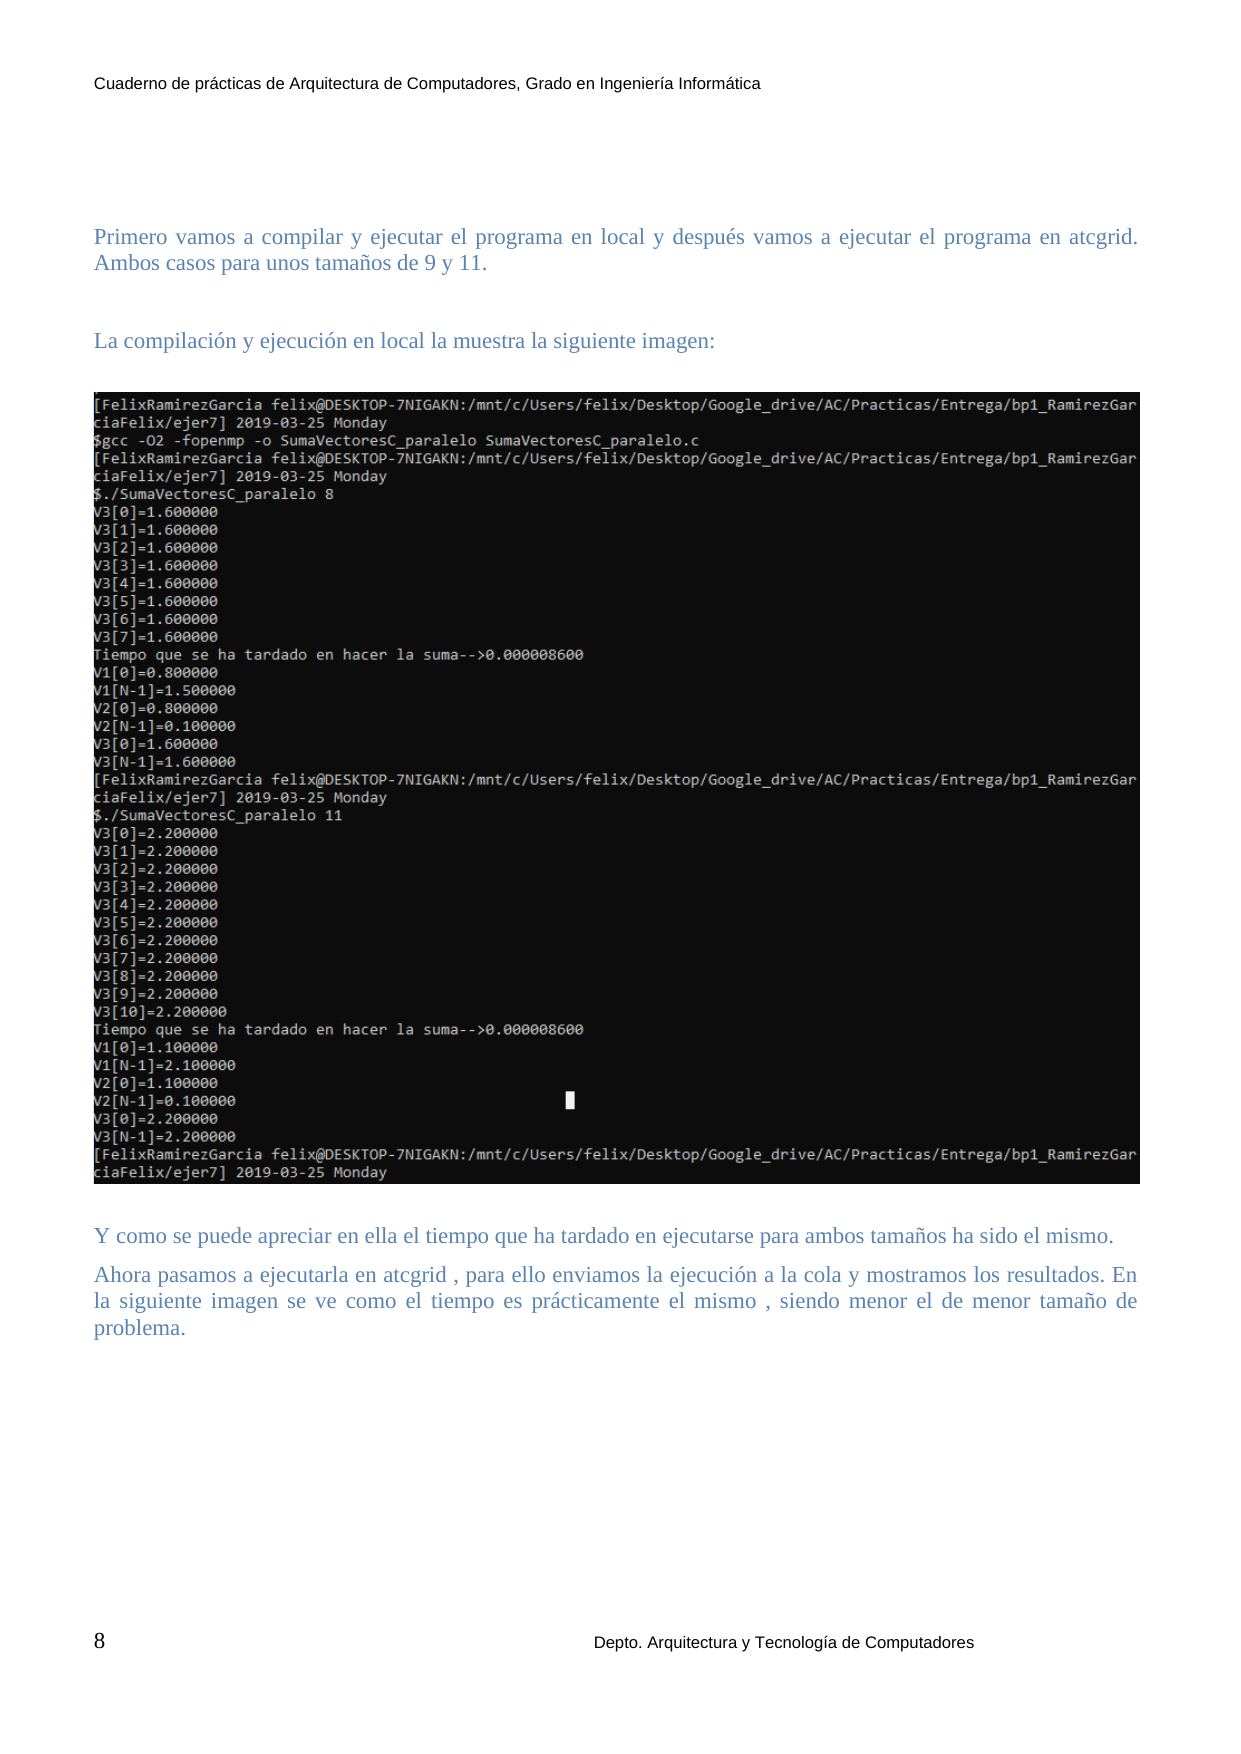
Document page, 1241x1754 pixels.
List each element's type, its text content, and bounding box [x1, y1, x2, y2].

picture [93, 392, 1140, 1184]
text La compilación y ejecución en local la muestra la siguiente imagen: [94, 327, 1140, 353]
text Primero vamos a compilar y ejecutar el programa en local y después vamos a ejecutar el programa en atcgrid. Ambos casos para unos tamaños de 9 y 11. [94, 223, 1140, 276]
text Y como se puede apreciar en ella el tiempo que ha tardado en ejecutarse para ambos tamaños ha sido el mismo. [94, 1222, 1140, 1248]
text Ahora pasamos a ejecutarla en atcgrid , para ello enviamos la ejecución a la cola y mostramos los resultados. En la siguiente imagen se ve como el tiempo es prácticamente el mismo , siendo menor el de menor tamaño de problema. [94, 1261, 1140, 1340]
